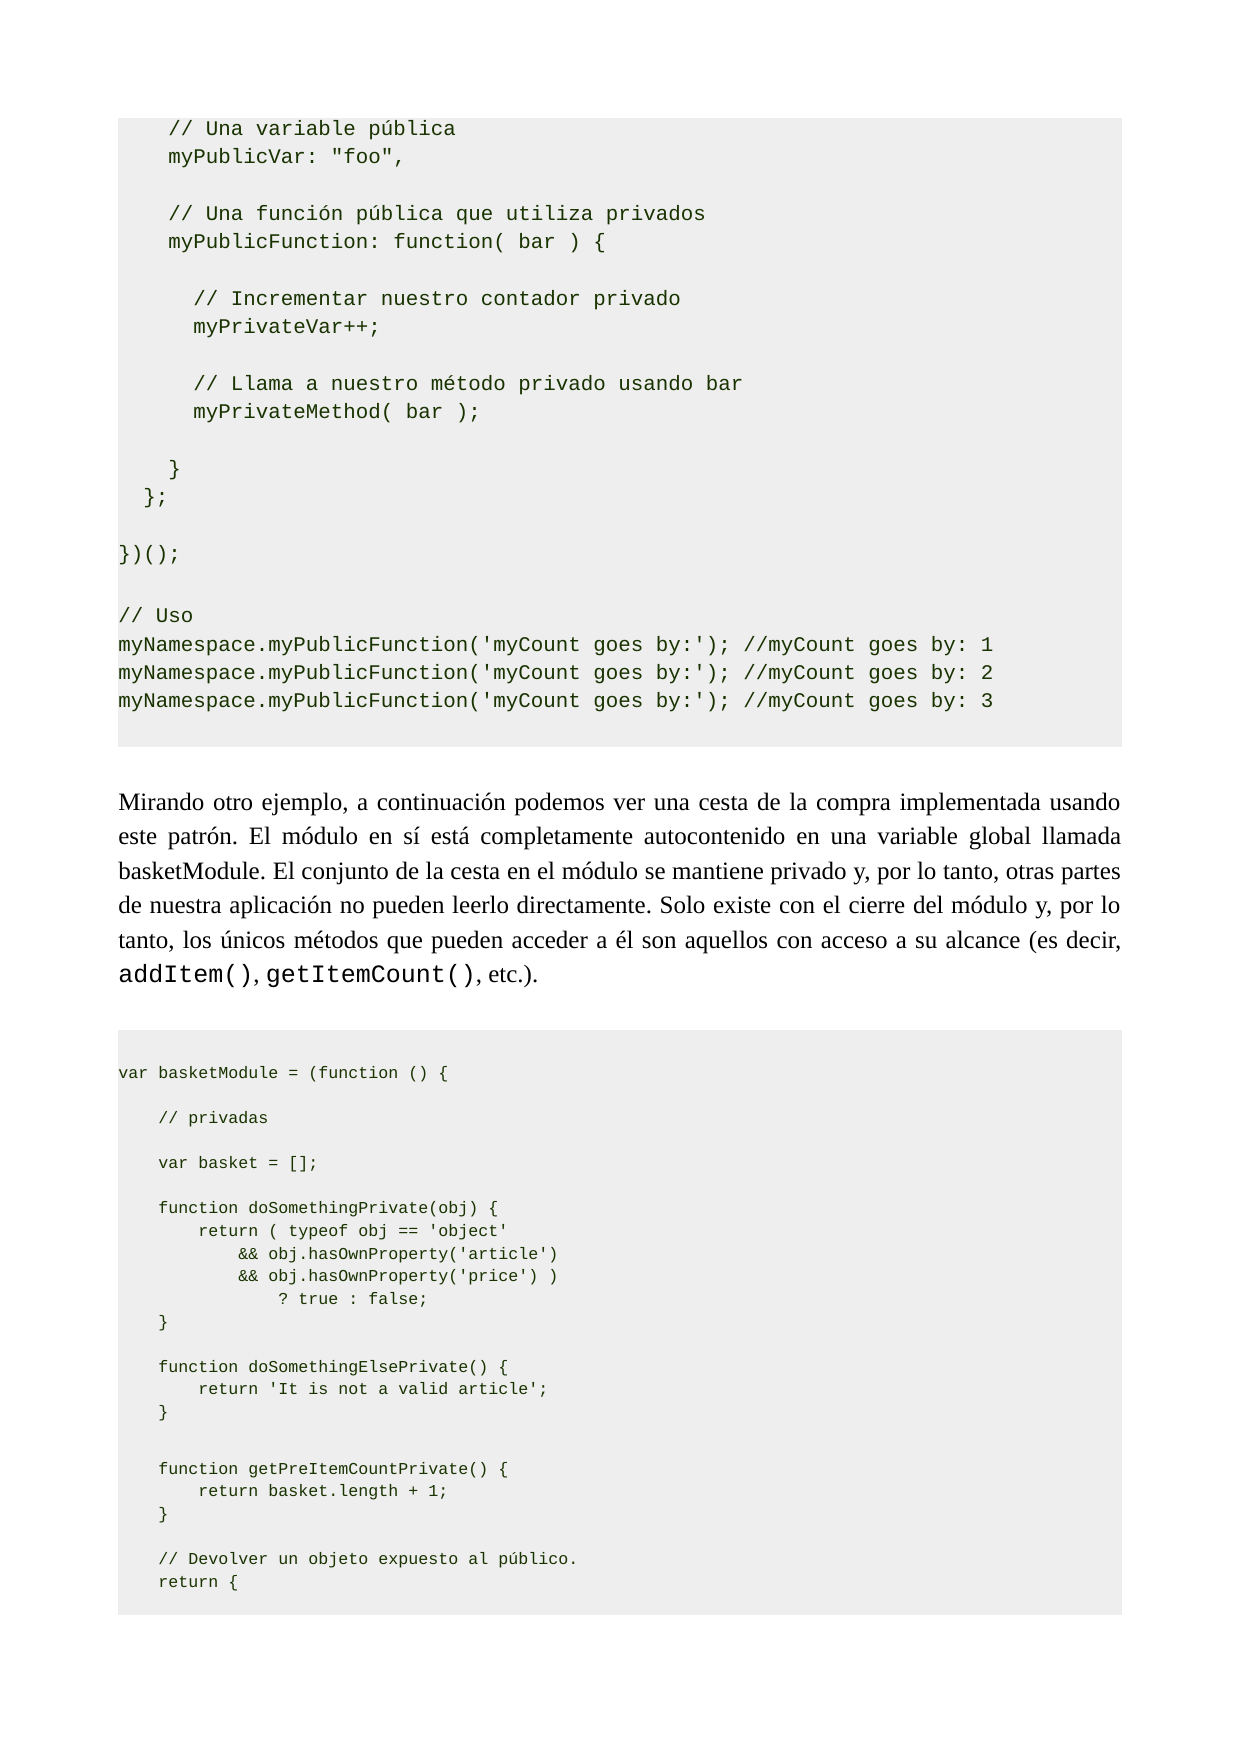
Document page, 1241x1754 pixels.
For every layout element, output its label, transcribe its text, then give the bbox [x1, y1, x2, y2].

text Mirando otro ejemplo, a continuación podemos ver una cesta de la compra implementada usando este patrón. El módulo en sí está completamente autocontenido en una variable global llamada basketModule. El conjunto de la cesta en el módulo se mantiene privado y, por lo tanto, otras partes de nuestra aplicación no pueden leerlo directamente. Solo existe con el cierre del módulo y, por lo tanto, los únicos métodos que pueden acceder a él son aquellos con acceso a su alcance (es decir, addItem(), getItemCount(), etc.). [118, 787, 1122, 990]
text return ( typeof obj == 'object' [118, 1223, 1122, 1242]
text return { [118, 1573, 1122, 1592]
text } [118, 1403, 1122, 1422]
text && obj.hasOwnProperty('price') ) [118, 1268, 1122, 1287]
text // Devolver un objeto expuesto al público. [118, 1551, 1122, 1569]
text // Una función pública que utiliza privados [118, 203, 1122, 227]
text myPublicVar: "foo", [118, 146, 1122, 170]
text myNamespace.myPublicFunction('myCount goes by:'); //myCount goes by: 2 [118, 662, 1122, 686]
text // Incrementar nuestro contador privado [118, 288, 1122, 312]
text myPrivateMethod( bar ); [118, 401, 1122, 425]
text } [118, 1313, 1122, 1332]
text myPrivateVar++; [118, 316, 1122, 340]
text // Uso [118, 606, 1122, 629]
text } [118, 458, 1122, 482]
text })(); [118, 543, 1122, 567]
text myPublicFunction: function( bar ) { [118, 231, 1122, 255]
text function doSomethingPrivate(obj) { [118, 1200, 1122, 1219]
text return basket.length + 1; [118, 1483, 1122, 1502]
text var basketModule = (function () { [118, 1064, 1122, 1083]
text function getPreItemCountPrivate() { [118, 1460, 1122, 1479]
text // Llama a nuestro método privado usando bar [118, 373, 1122, 397]
text ? true : false; [118, 1291, 1122, 1309]
text // privadas [118, 1110, 1122, 1128]
text myNamespace.myPublicFunction('myCount goes by:'); //myCount goes by: 3 [118, 691, 1122, 714]
text myNamespace.myPublicFunction('myCount goes by:'); //myCount goes by: 1 [118, 634, 1122, 657]
text function doSomethingElsePrivate() { [118, 1358, 1122, 1377]
text }; [118, 486, 1122, 510]
text && obj.hasOwnProperty('article') [118, 1245, 1122, 1264]
text return 'It is not a valid article'; [118, 1381, 1122, 1400]
text } [118, 1505, 1122, 1524]
text // Una variable pública [118, 118, 1122, 142]
text var basket = []; [118, 1155, 1122, 1174]
